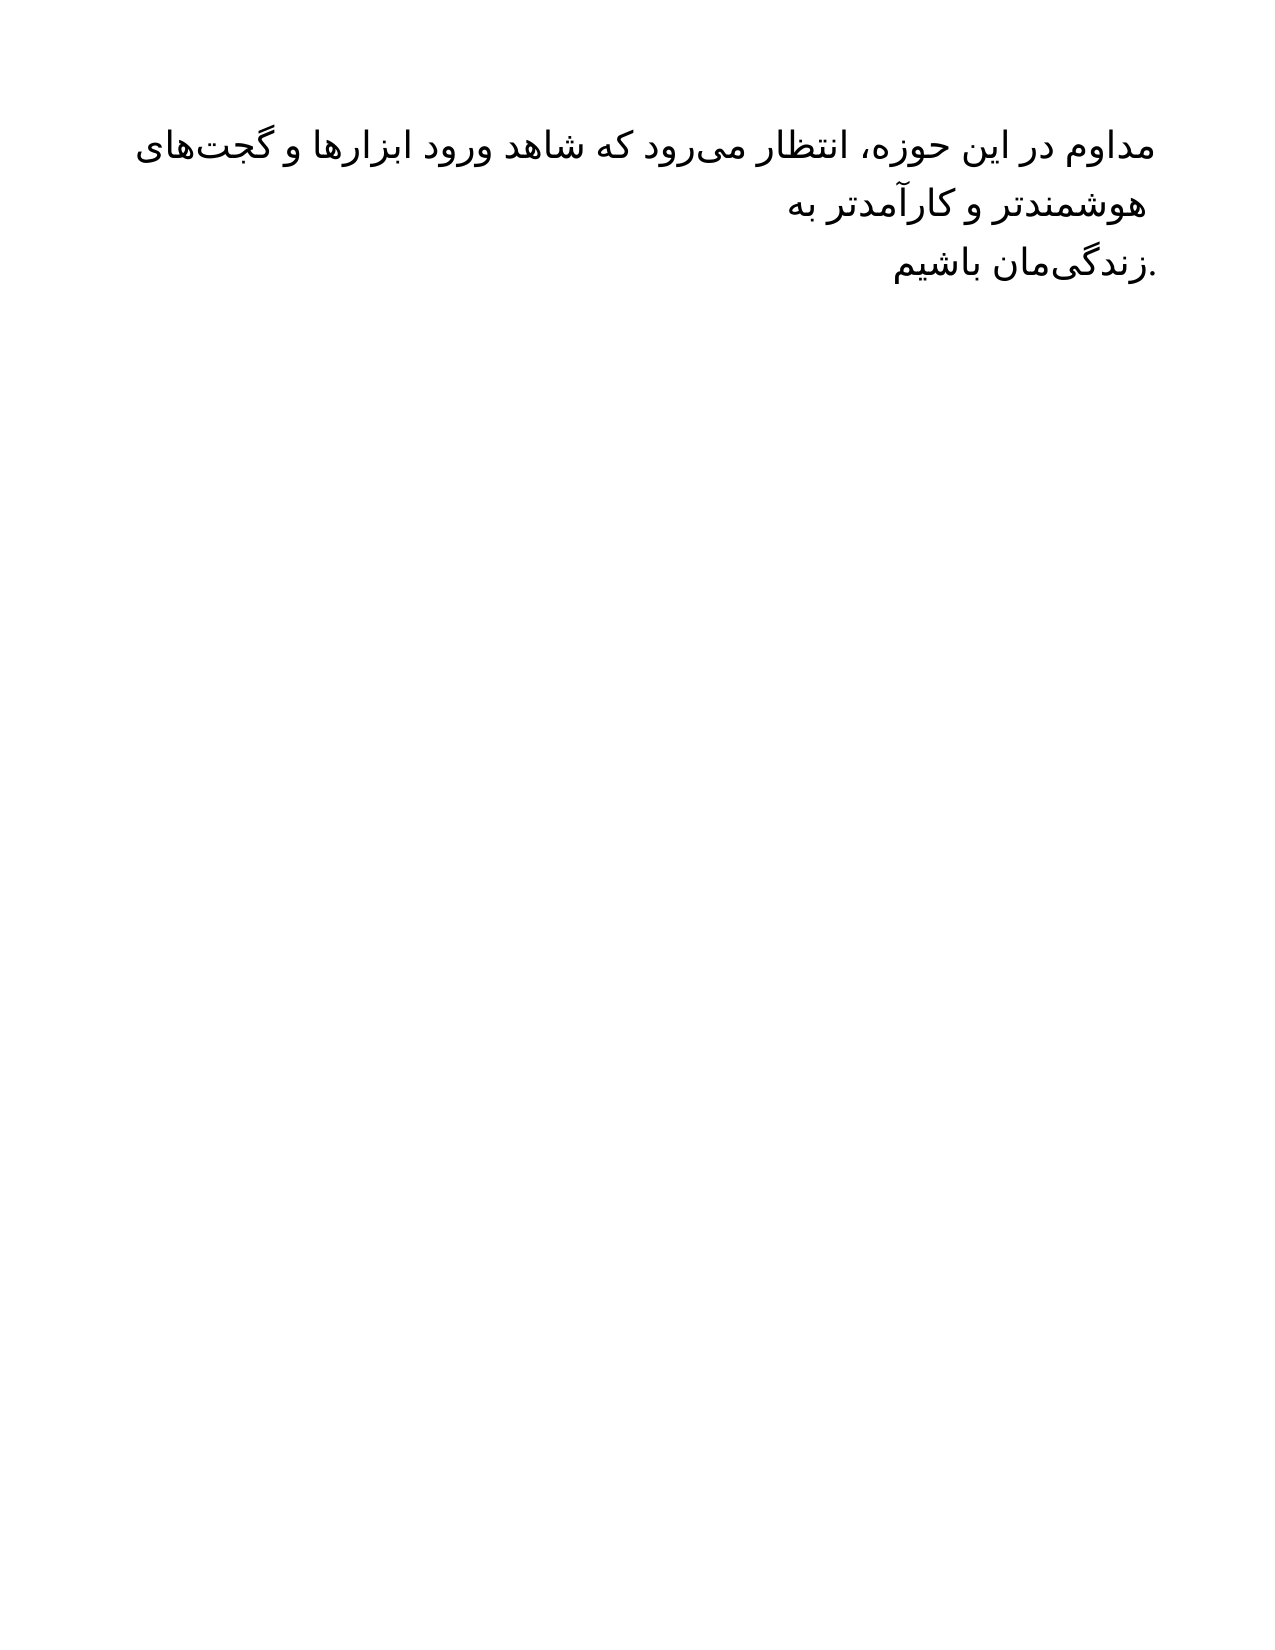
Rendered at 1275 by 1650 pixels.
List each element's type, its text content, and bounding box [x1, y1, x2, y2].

text آینه هوشمند با ترکیب تکنولوژی‌های پیشرفته و حسگرهای مختلف، یک ابزار همه‌کاره و مفید برای هر خانه‌ای محسوب می‌شود. این آینه نه تنها به بهبود کیفیت زندگی کمک می‌کند، بلکه با ارائه اطلاعات دقیق و کاربردی، به شما امکان می‌دهد تا بهتر از خود و خانواده‌تان مراقبت کنید. هوش مصنوعی نیز به عنوان یک فناوری تحول‌آفرین، نقش مهمی در بهبود و تسهیل زندگی روزمره ما دارد. با پیشرفت مداوم در این حوزه، انتظار می‌رود که شاهد ورود ابزارها و گجت‌های هوشمندتر و کارآمدتر به زندگی‌مان باشیم. [118, 118, 1157, 286]
